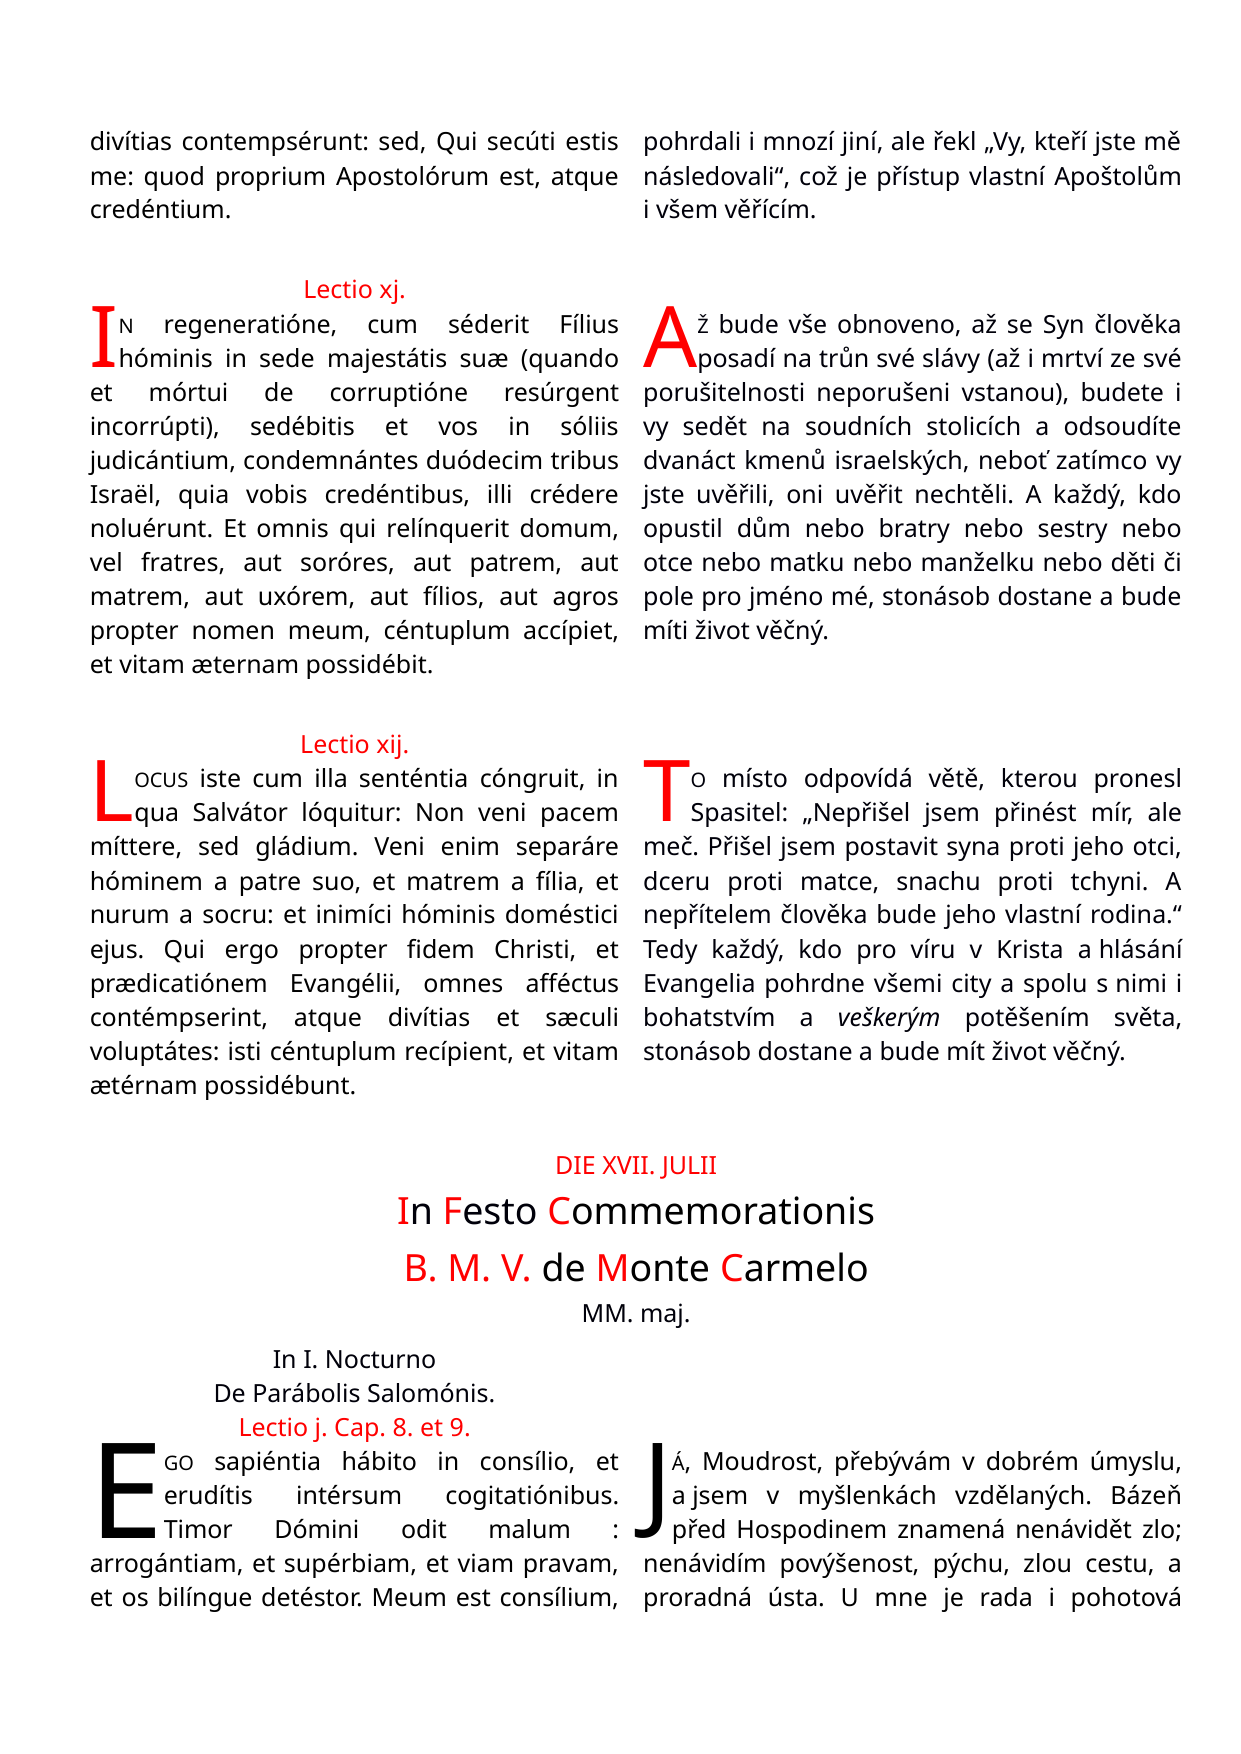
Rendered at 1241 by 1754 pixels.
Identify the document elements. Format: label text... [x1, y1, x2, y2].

table_cell Až bude vše obnoveno, až se Syn člověka posadí na trůn své slávy (až i mrtví ze své porušitelnosti neporušeni vstanou), budete i vy sedět na soudních stolicích a odsoudíte dvanáct kmenů israelských, neboť zatímco vy jste uvěřili, oni uvěřit nechtěli. A každý, kdo opustil dům nebo bratry nebo sestry nebo otce nebo matku nebo manželku nebo děti či pole pro jméno mé, stonásob dostane a bude míti život věčný. [631, 266, 1194, 721]
table_cell divítias contempsérunt: sed, Qui secúti estis me: quod proprium Apostolórum est, atque credéntium. [78, 118, 631, 266]
table_cell To místo odpovídá větě, kterou pronesl Spasitel: „Nepřišel jsem přinést mír, ale meč. Přišel jsem postavit syna proti jeho otci, dceru proti matce, snachu proti tchyni. A nepřítelem člověka bude jeho vlastní rodina.“ Tedy každý, kdo pro víru v Krista a hlásání Evangelia pohrdne všemi city a spolu s nimi i bohatstvím a veškerým potěšením světa, stonásob dostane a bude mít život věčný. [631, 721, 1194, 1142]
table_cell Já, Moudrost, přebývám v dobrém úmyslu, a jsem v myšlenkách vzdělaných. Bázeň před Hospodinem znamená nenávidět zlo; nenávidím povýšenost, pýchu, zlou cestu, a proradná ústa. U mne je rada i pohotová pomoc, má je prozřetelnost, má je síla. Skrze mne králové kralují a vládci vydávají spravedlivá nařízení, skrze mne velí velitelé a všichni mocní soudí spravedlivě. Já miluji ty, kteří milují mne, a ti, kteří mě za úsvitu hledají, naleznou mne. [631, 1336, 1194, 1620]
table_cell Lectio xj. In regeneratióne, cum séderit Fílius hóminis in sede majestátis suæ (quando et mórtui de corruptióne resúrgent incorrúpti), sedébitis et vos in sóliis judicántium, condemnántes duódecim tribus Israël, quia vobis credéntibus, illi crédere noluérunt. Et omnis qui relínquerit domum, vel fratres, aut soróres, aut patrem, aut matrem, aut uxórem, aut fílios, aut agros propter nomen meum, céntuplum accípiet, et vitam æternam possidébit. [78, 266, 631, 721]
table_cell Lectio xij. Locus iste cum illa senténtia cóngruit, in qua Salvátor lóquitur: Non veni pacem míttere, sed gládium. Veni enim separáre hóminem a patre suo, et matrem a fília, et nurum a socru: et inimíci hóminis doméstici ejus. Qui ergo propter fidem Christi, et prædicatiónem Evangélii, omnes afféctus contémpserint, atque divítias et sæculi voluptátes: isti céntuplum recípient, et vitam ætérnam possidébunt. [78, 721, 631, 1142]
table_cell In I. Nocturno De Parábolis Salomónis. Lectio j. Cap. 8. et 9. Ego sapiéntia hábito in consílio, et erudítis intérsum cogitatiónibus. Timor Dómini odit malum : arrogántiam, et supérbiam, et viam pravam, et os bilíngue detéstor. Meum est consílium, et æquitas, mea est prudéntia, mea est fortitúdo. Per me reges regnant, et legum conditóres justa decérnunt: per me príncipes ímperant, et poténtes decérnunt justítiam. Ego diligéntes me díligo: et qui mane vígilant ad me, invénient me. [78, 1336, 631, 1620]
table_cell pohrdali i mnozí jiní, ale řekl „Vy, kteří jste mě následovali“, což je přístup vlastní Apoštolům i všem věřícím. [631, 118, 1194, 266]
table_cell DIE XVII. JULII In Festo Commemorationis B. M. V. de Monte Carmelo MM. maj. [78, 1142, 1194, 1336]
